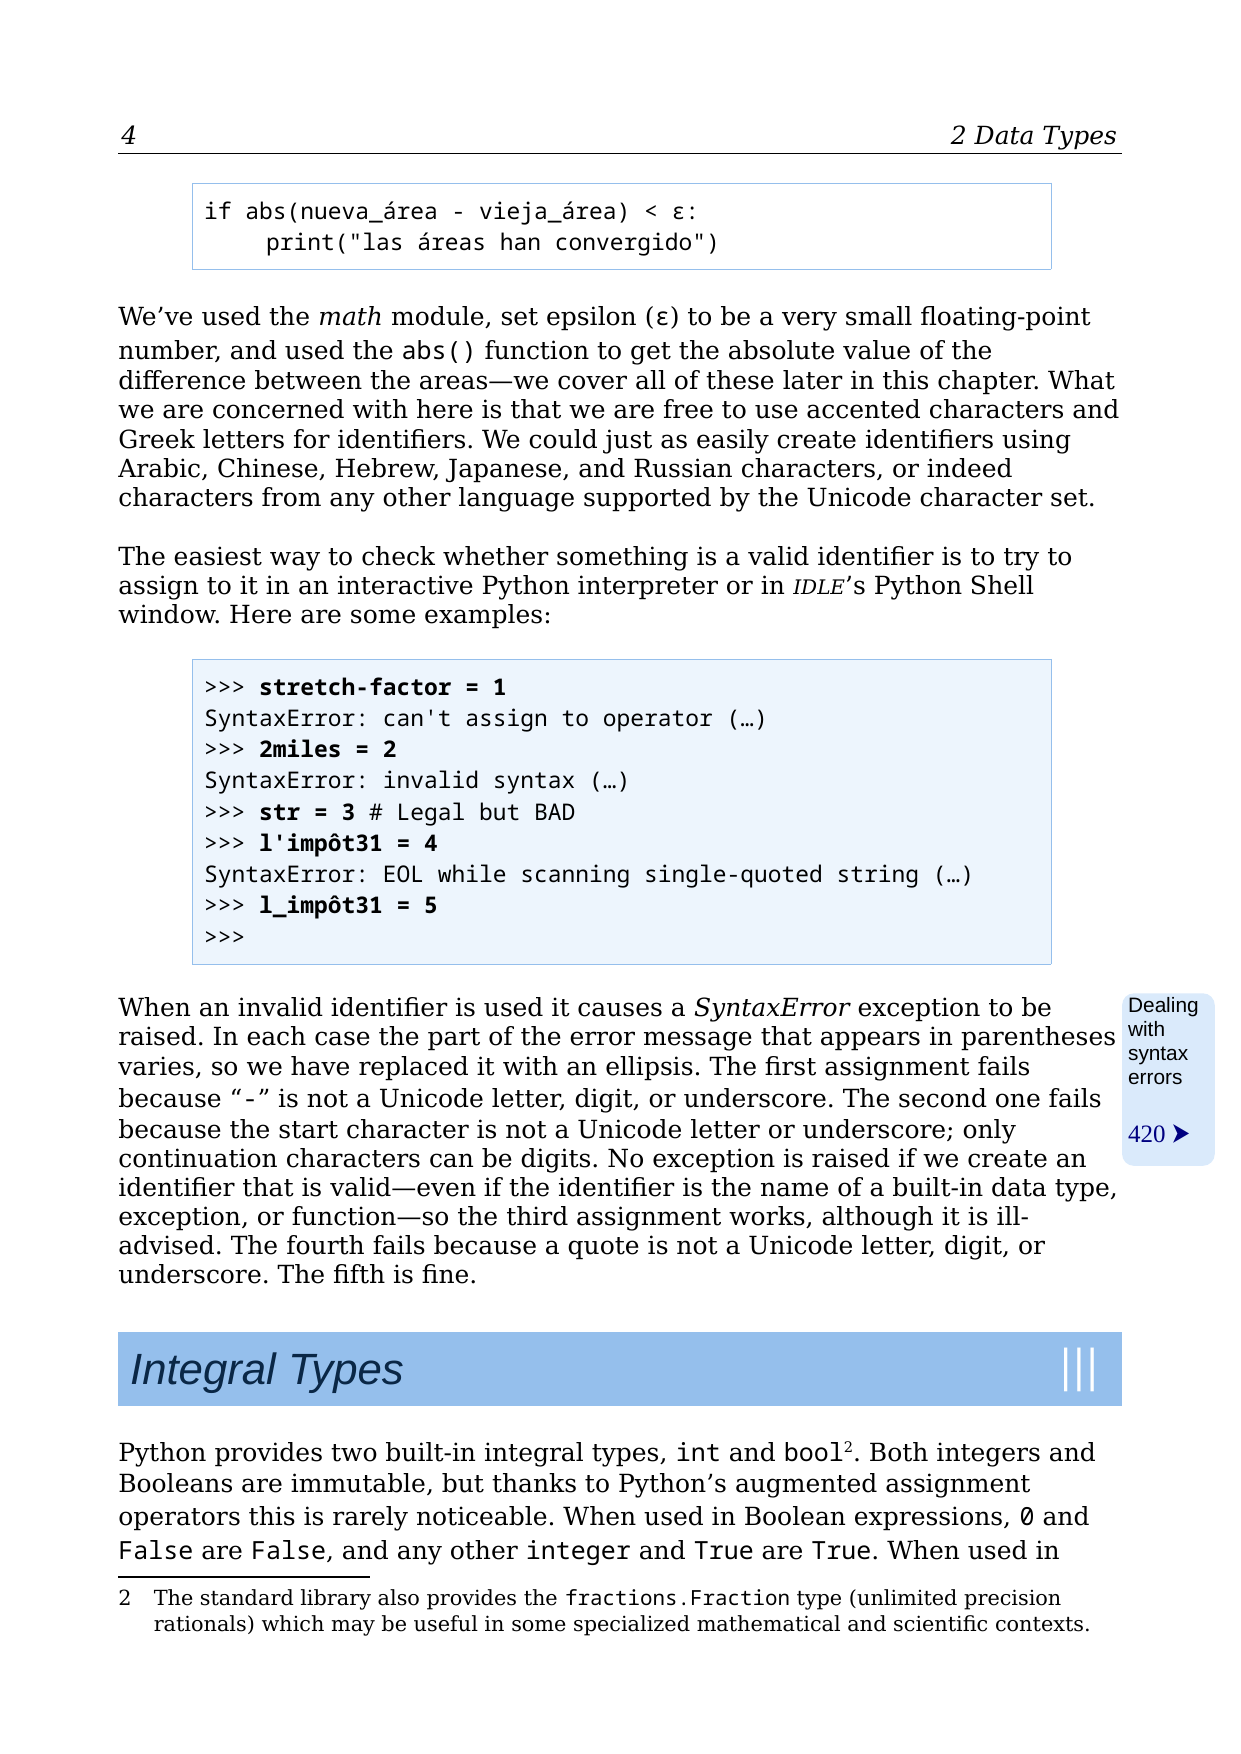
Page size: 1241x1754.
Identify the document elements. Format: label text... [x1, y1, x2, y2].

text We’ve used the math module, set epsilon (ε) to be a very small floating-point number, and used the abs() function to get the absolute value of the difference between the areas—we cover all of these later in this chapter. What we are concerned with here is that we are free to use accented characters and Greek letters for identifiers. We could just as easily create identifiers using Arabic, Chinese, Hebrew, Japanese, and Russian characters, or indeed characters from any other language supported by the Unicode character set. [118, 298, 1122, 512]
text >>> str = 3 # Legal but BAD [193, 784, 1051, 815]
text When an invalid identifier is used it causes a SyntaxError exception to be raised. In each case the part of the error message that appears in parentheses varies, so we have replaced it with an ellipsis. The first assignment fails because “-” is not a Unicode letter, digit, or underscore. The second one fails because the start character is not a Unicode letter or underscore; only continuation characters can be digits. No exception is raised if we create an identifier that is valid—even if the identifier is the name of a built-in data type, exception, or function—so the third assignment works, although it is ill-advised. The fourth fails because a quote is not a Unicode letter, digit, or underscore. The fifth is fine. [118, 993, 1122, 1290]
text SyntaxError: invalid syntax (…) [193, 753, 1051, 784]
text SyntaxError: can't assign to operator (…) [193, 690, 1051, 721]
text >>> l_impôt31 = 5 [193, 878, 1051, 909]
text SyntaxError: EOL while scanning single-quoted string (…) [193, 846, 1051, 878]
text >>> [193, 909, 1051, 964]
text >>> stretch-factor = 1 [193, 660, 1051, 690]
text ||| [1039, 1341, 1098, 1391]
text Python provides two built-in integral types, int and bool. Both integers and Booleans are immutable, but thanks to Python’s augmented assignment operators this is rarely noticeable. When used in Boolean expressions, 0 and False are False, and any other integer and True are True. When used in [118, 1435, 1122, 1566]
text print("las áreas han convergido") [193, 214, 1051, 269]
text if abs(nueva_área - vieja_área) < ε: [193, 184, 1051, 214]
text The easiest way to check whether something is a valid identifier is to try to assign to it in an interactive Python interpreter or in idle’s Python Shell window. Here are some examples: [118, 542, 1122, 629]
text >>> 2miles = 2 [193, 721, 1051, 753]
text >>> l'impôt31 = 4 [193, 815, 1051, 846]
text The standard library also provides the fractions.Fraction type (unlimited precision rationals) which may be useful in some specialized mathematical and scientific contexts. [118, 1583, 1122, 1636]
subtitle Integral Types [118, 1332, 1122, 1406]
